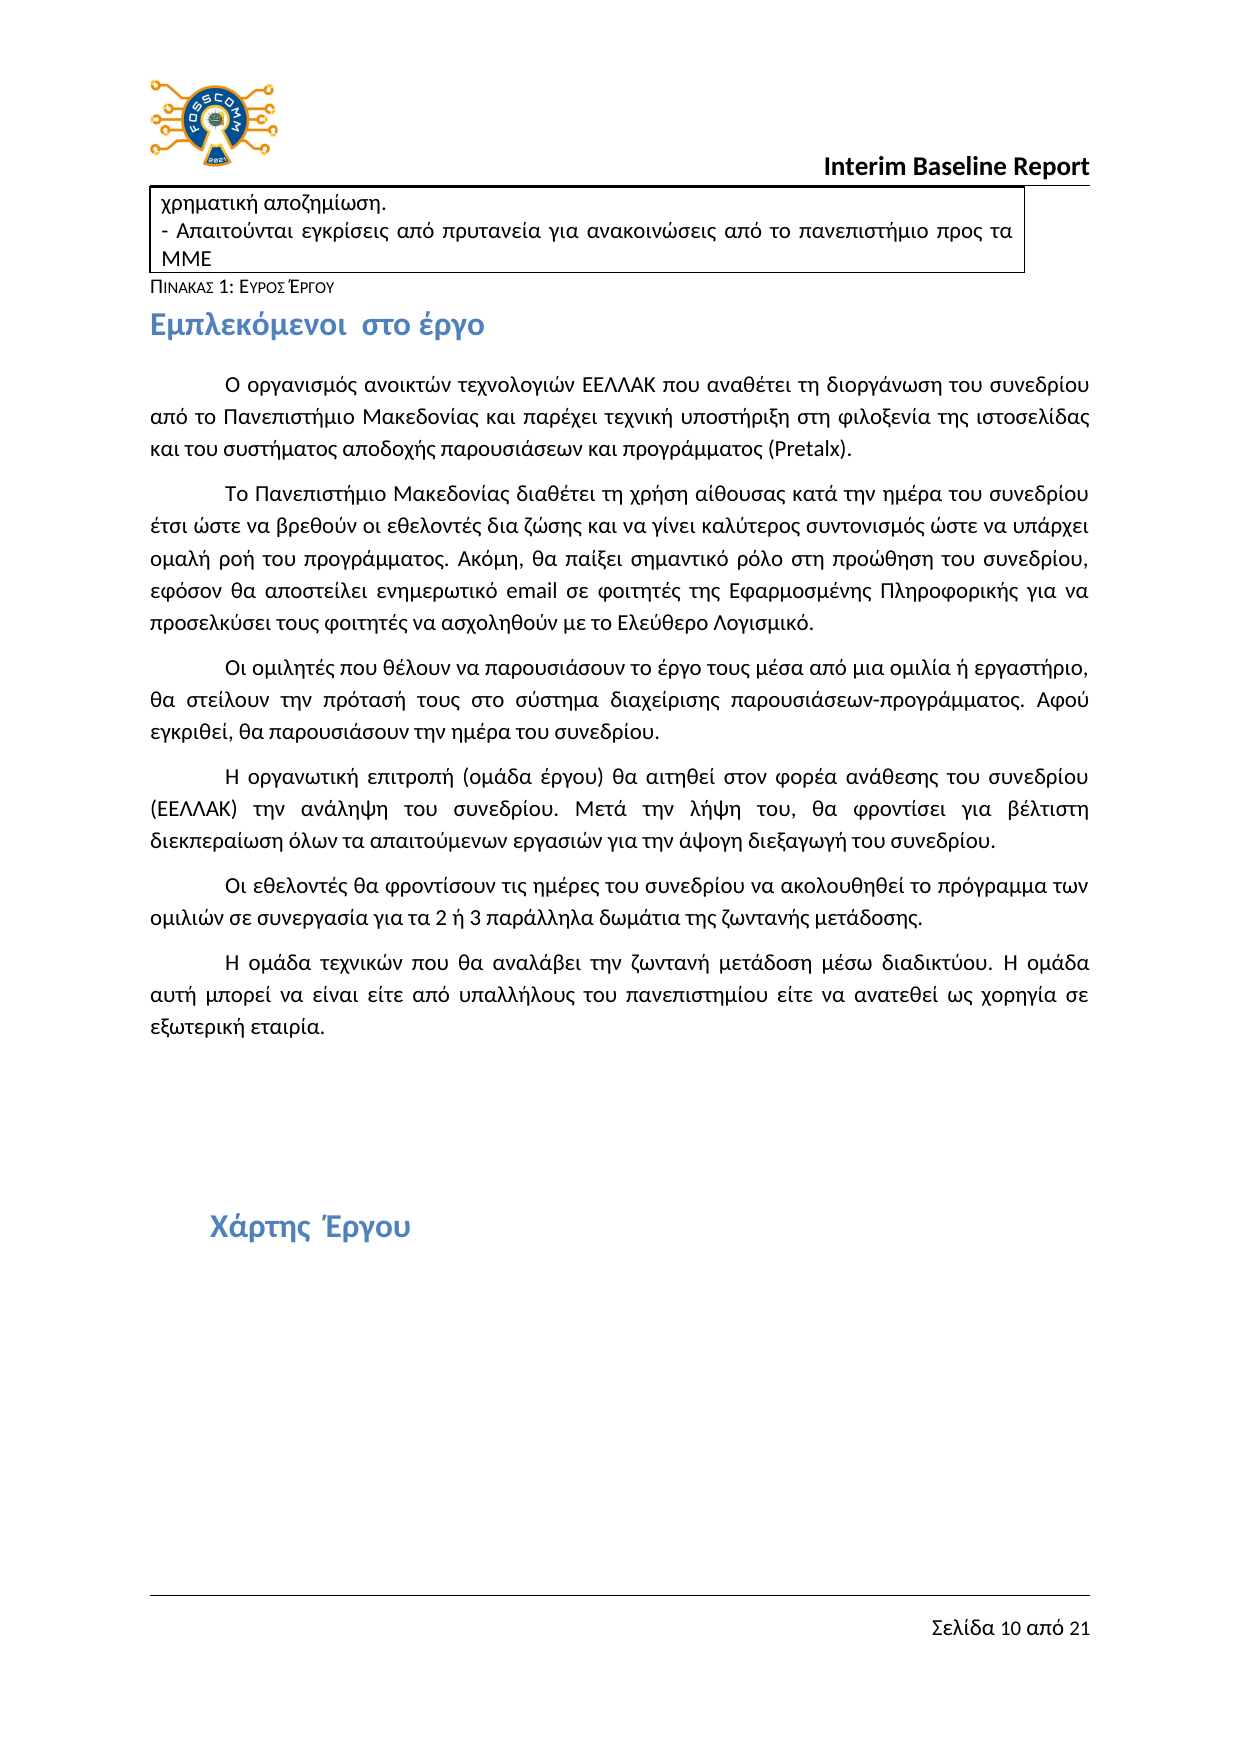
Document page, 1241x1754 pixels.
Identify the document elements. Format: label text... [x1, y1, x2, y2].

picture [150, 73, 278, 176]
text Οι εθελοντές θα φροντίσουν τις ημέρες του συνεδρίου να ακολουθηθεί το πρόγραμμα των ομιλιών σε συνεργασία για τα 2 ή 3 παράλληλα δωμάτια της ζωντανής μετάδοσης. [150, 871, 1090, 931]
text Πίνακας 1: Εύρος Έργου [150, 273, 1090, 299]
text Χάρτης Έργου [210, 1205, 1090, 1246]
text Η οργανωτική επιτροπή (ομάδα έργου) θα αιτηθεί στον φορέα ανάθεσης του συνεδρίου (ΕΕΛΛΑΚ) την ανάληψη του συνεδρίου. Μετά την λήψη του, θα φροντίσει για βέλτιστη διεκπεραίωση όλων τα απαιτούμενων εργασιών για την άψογη διεξαγωγή του συνεδρίου. [150, 762, 1090, 854]
text Η ομάδα τεχνικών που θα αναλάβει την ζωντανή μετάδοση μέσω διαδικτύου. Η ομάδα αυτή μπορεί να είναι είτε από υπαλλήλους του πανεπιστημίου είτε να ανατεθεί ως χορηγία σε εξωτερική εταιρία. [150, 948, 1090, 1040]
text Οι ομιλητές που θέλουν να παρουσιάσουν το έργο τους μέσα από μια ομιλία ή εργαστήριο, θα στείλουν την πρότασή τους στο σύστημα διαχείρισης παρουσιάσεων-προγράμματος. Αφού εγκριθεί, θα παρουσιάσουν την ημέρα του συνεδρίου. [150, 653, 1090, 745]
text Ο οργανισμός ανοικτών τεχνολογιών ΕΕΛΛΑΚ που αναθέτει τη διοργάνωση του συνεδρίου από το Πανεπιστήμιο Μακεδονίας και παρέχει τεχνική υποστήριξη στη φιλοξενία της ιστοσελίδας και του συστήματος αποδοχής παρουσιάσεων και προγράμματος (Pretalx). [150, 370, 1090, 463]
text Το Πανεπιστήμιο Μακεδονίας διαθέτει τη χρήση αίθουσας κατά την ημέρα του συνεδρίου έτσι ώστε να βρεθούν οι εθελοντές δια ζώσης και να γίνει καλύτερος συντονισμός ώστε να υπάρχει ομαλή ροή του προγράμματος. Ακόμη, θα παίξει σημαντικό ρόλο στη προώθηση του συνεδρίου, εφόσον θα αποστείλει ενημερωτικό email σε φοιτητές της Εφαρμοσμένης Πληροφορικής για να προσελκύσει τους φοιτητές να ασχοληθούν με το Ελεύθερο Λογισμικό. [150, 479, 1090, 636]
text Εμπλεκόμενοι στο έργο [150, 303, 1090, 343]
table_cell χρηματική αποζημίωση. - Απαιτούνται εγκρίσεις από πρυτανεία για ανακοινώσεις από το πανεπιστήμιο προς τα ΜΜΕ [151, 188, 1024, 272]
